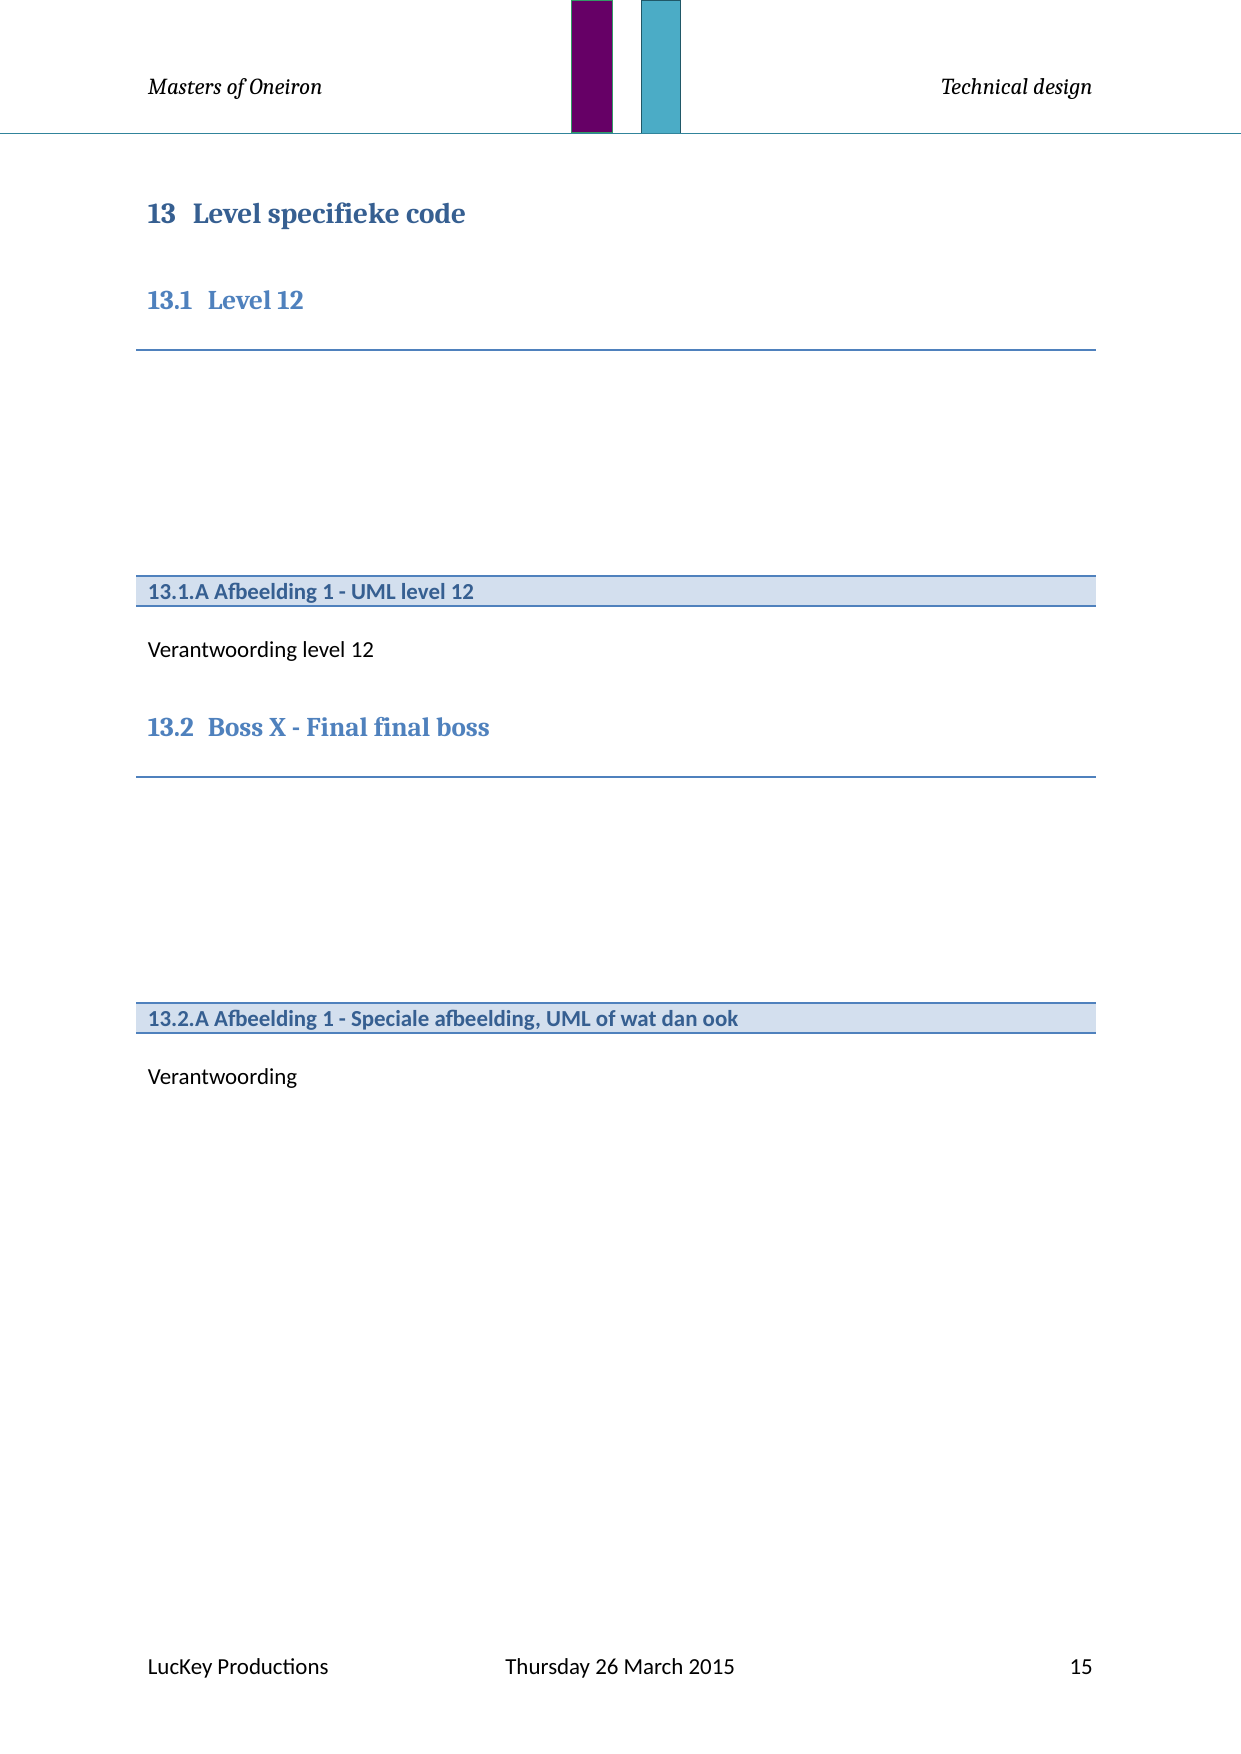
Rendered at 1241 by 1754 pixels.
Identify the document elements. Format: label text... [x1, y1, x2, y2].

table_cell 13.2.A Afbeelding 1 - Speciale afbeelding, UML of wat dan ook [136, 1004, 1096, 1032]
table_header [136, 778, 1096, 1002]
table_cell 13.1.A Afbeelding 1 - UML level 12 [136, 577, 1096, 605]
text Verantwoording level 12 [148, 635, 1093, 663]
subtitle Level 12 [148, 285, 1093, 316]
table_header [136, 351, 1096, 575]
subtitle Boss X - Final final boss [148, 712, 1093, 743]
subtitle Level specifieke code [148, 198, 1093, 231]
text Verantwoording [148, 1062, 1093, 1090]
